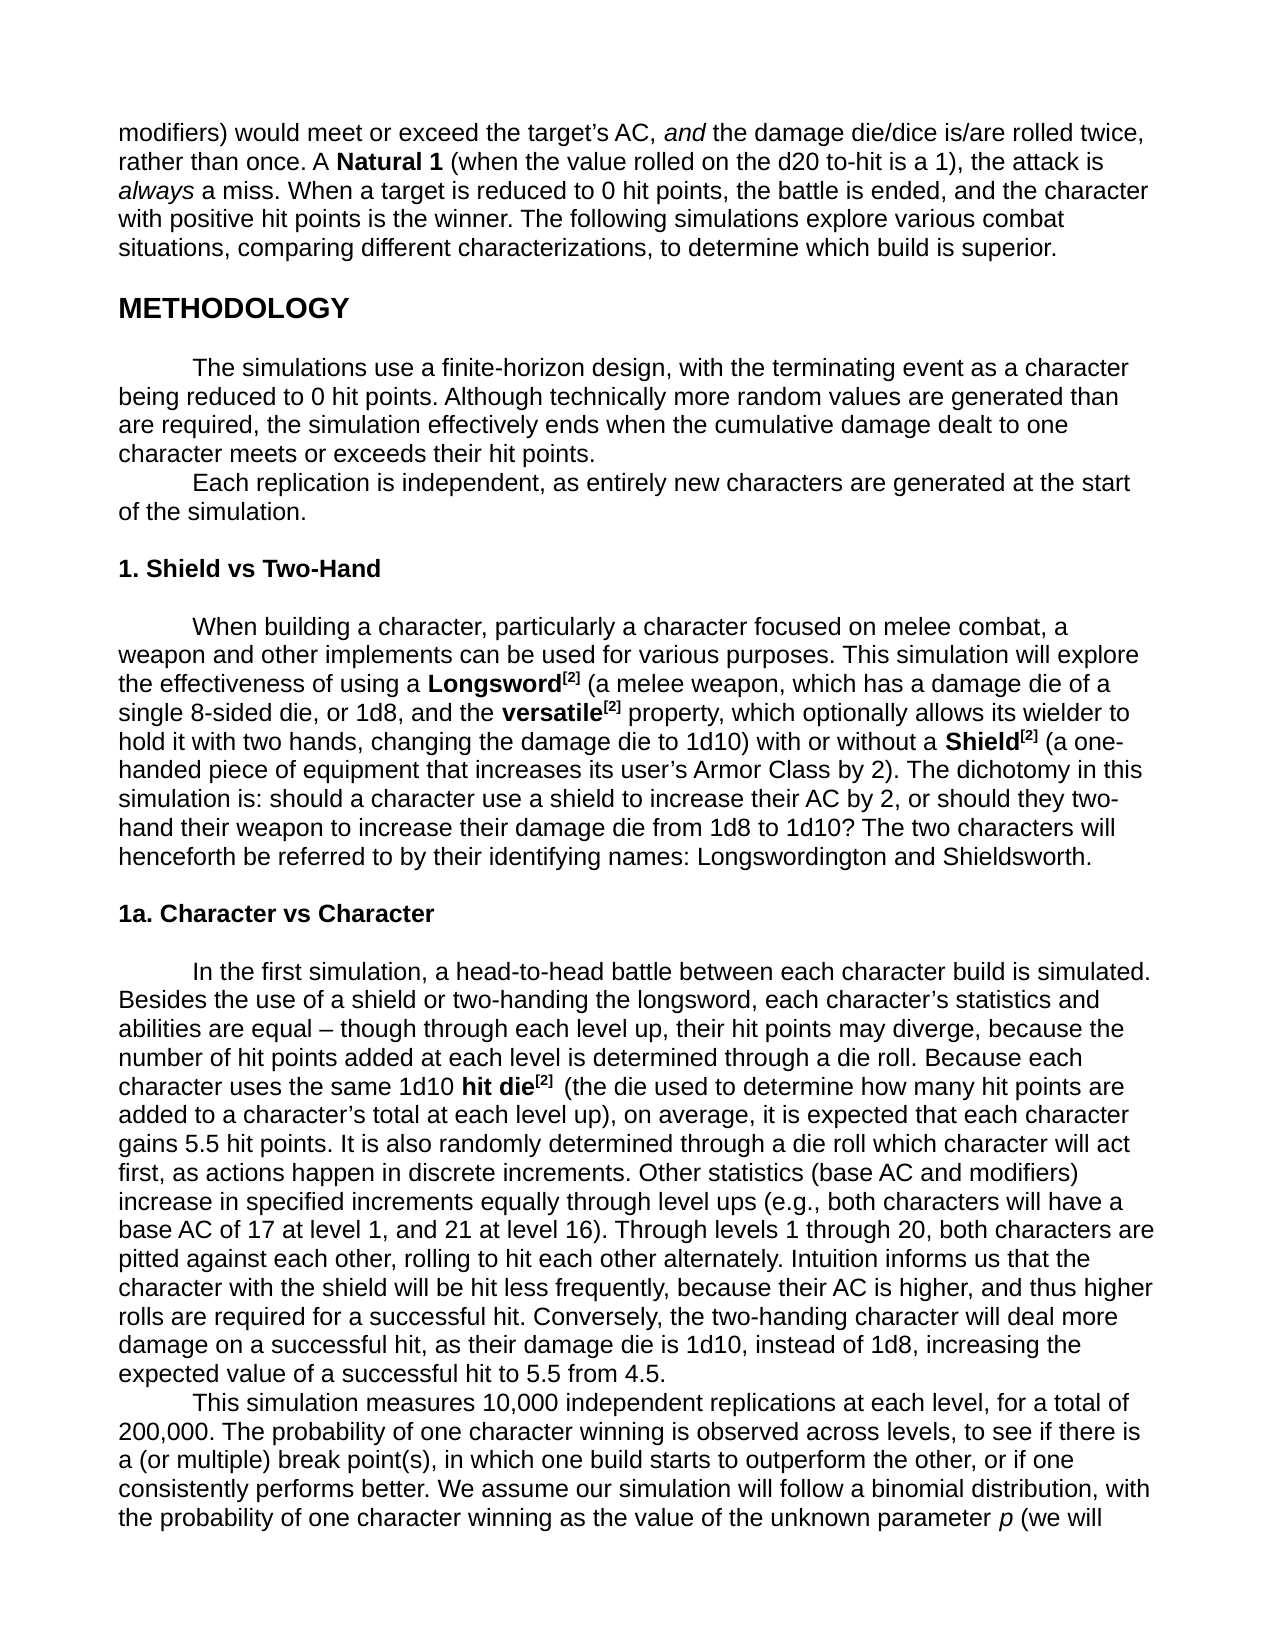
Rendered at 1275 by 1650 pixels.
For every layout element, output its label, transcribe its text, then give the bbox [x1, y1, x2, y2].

text When building a character, particularly a character focused on melee combat, a weapon and other implements can be used for various purposes. This simulation will explore the effectiveness of using a Longsword[2] (a melee weapon, which has a damage die of a single 8-sided die, or 1d8, and the versatile[2] property, which optionally allows its wielder to hold it with two hands, changing the damage die to 1d10) with or without a Shield[2] (a one-handed piece of equipment that increases its user’s Armor Class by 2). The dichotomy in this simulation is: should a character use a shield to increase their AC by 2, or should they two-hand their weapon to increase their damage die from 1d8 to 1d10? The two characters will henceforth be referred to by their identifying names: Longswordington and Shieldsworth. [118, 612, 1157, 870]
text modifiers) would meet or exceed the target’s AC, and the damage die/dice is/are rolled twice, rather than once. A Natural 1 (when the value rolled on the d20 to-hit is a 1), the attack is always a miss. When a target is reduced to 0 hit points, the battle is ended, and the character with positive hit points is the winner. The following simulations explore various combat situations, comparing different characterizations, to determine which build is superior. [118, 118, 1157, 262]
text This simulation measures 10,000 independent replications at each level, for a total of 200,000. The probability of one character winning is observed across levels, to see if there is a (or multiple) break point(s), in which one build starts to outperform the other, or if one consistently performs better. We assume our simulation will follow a binomial distribution, with the probability of one character winning as the value of the unknown parameter p (we will [118, 1388, 1157, 1532]
text Each replication is independent, as entirely new characters are generated at the start of the simulation. [118, 468, 1157, 525]
text The simulations use a finite-horizon design, with the terminating event as a character being reduced to 0 hit points. Although technically more random values are generated than are required, the simulation effectively ends when the cumulative damage dealt to one character meets or exceeds their hit points. [118, 353, 1157, 468]
text In the first simulation, a head-to-head battle between each character build is simulated. Besides the use of a shield or two-handing the longsword, each character’s statistics and abilities are equal – though through each level up, their hit points may diverge, because the number of hit points added at each level is determined through a die roll. Because each character uses the same 1d10 hit die[2] (the die used to determine how many hit points are added to a character’s total at each level up), on average, it is expected that each character gains 5.5 hit points. It is also randomly determined through a die roll which character will act first, as actions happen in discrete increments. Other statistics (base AC and modifiers) increase in specified increments equally through level ups (e.g., both characters will have a base AC of 17 at level 1, and 21 at level 16). Through levels 1 through 20, both characters are pitted against each other, rolling to hit each other alternately. Intuition informs us that the character with the shield will be hit less frequently, because their AC is higher, and thus higher rolls are required for a successful hit. Conversely, the two-handing character will deal more damage on a successful hit, as their damage die is 1d10, instead of 1d8, increasing the expected value of a successful hit to 5.5 from 4.5. [118, 957, 1157, 1388]
text 1. Shield vs Two-Hand [118, 554, 1157, 583]
text 1a. Character vs Character [118, 899, 1157, 928]
text METHODOLOGY [118, 291, 1157, 324]
